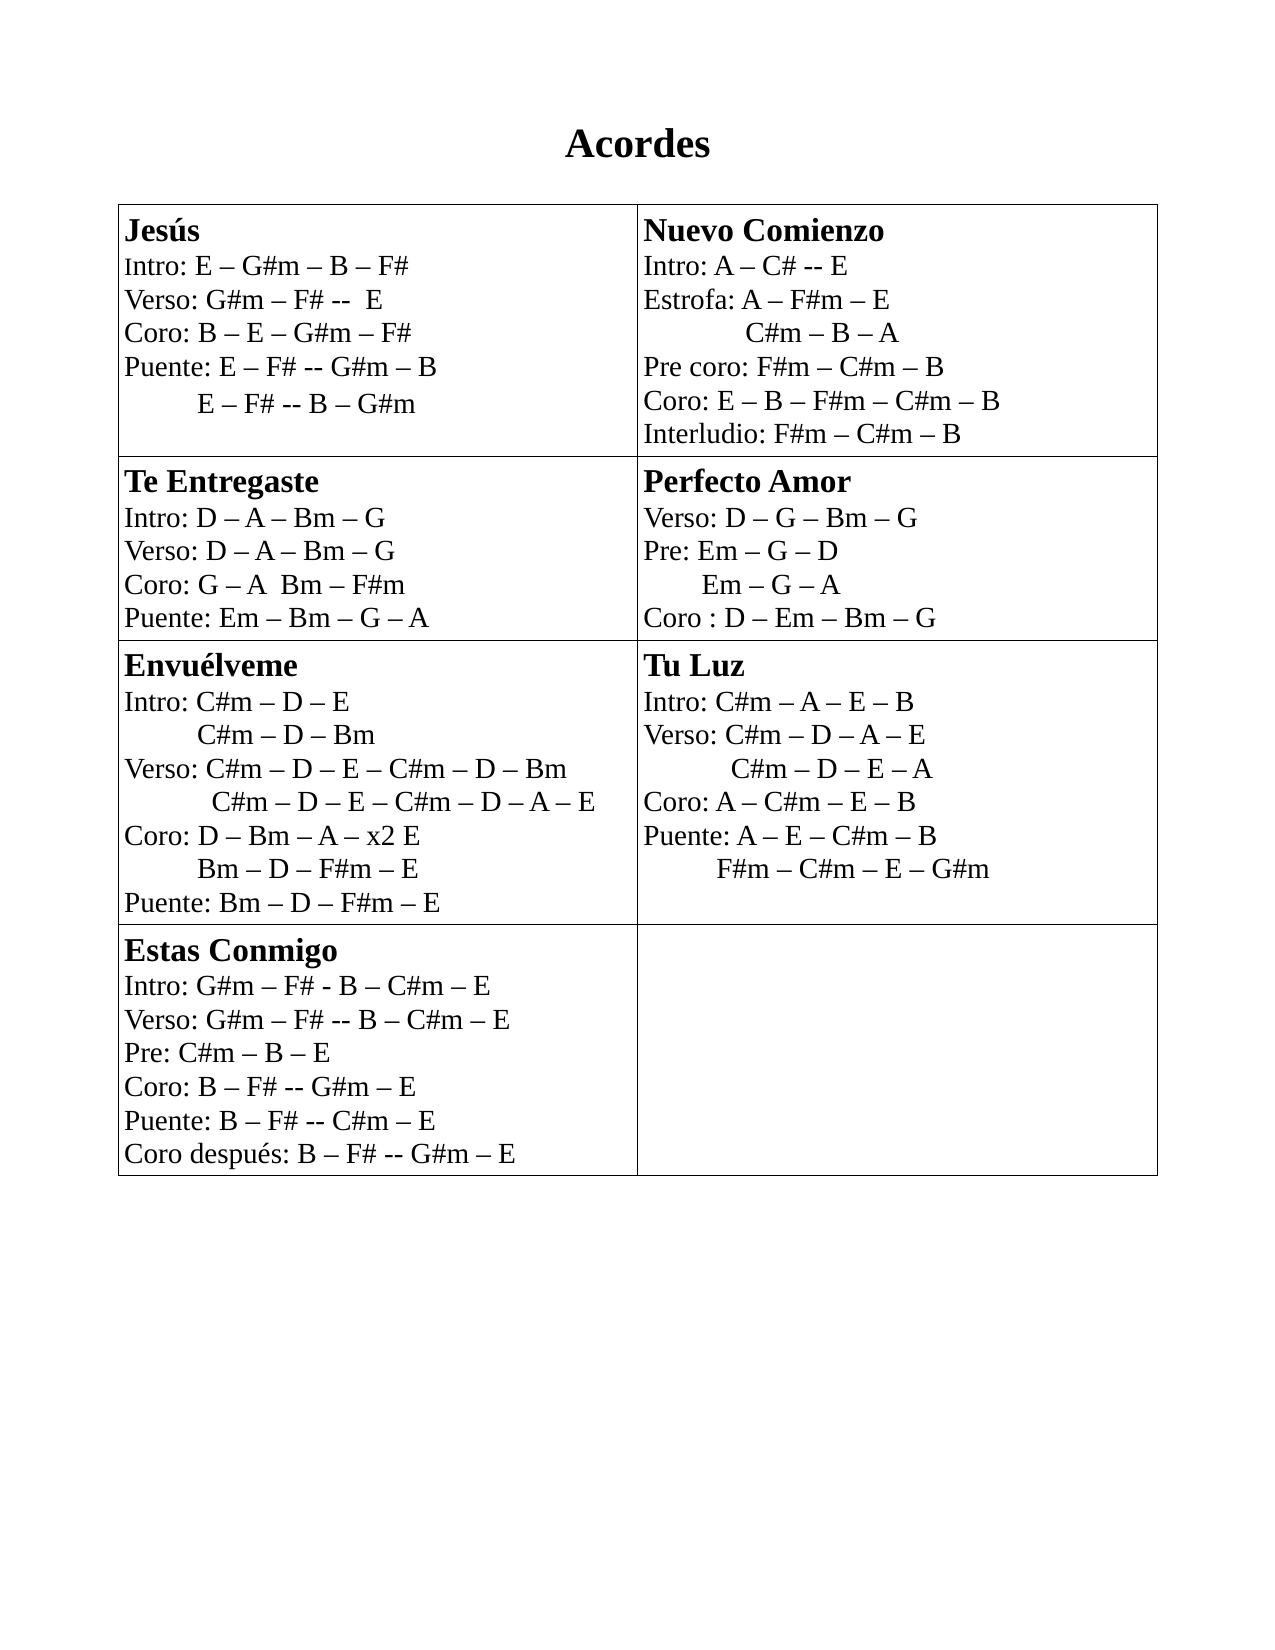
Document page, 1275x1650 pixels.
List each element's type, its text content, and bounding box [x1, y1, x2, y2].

table_cell [638, 925, 1157, 1175]
table_cell Te Entregaste Intro: D – A – Bm – G Verso: D – A – Bm – G Coro: G – A Bm – F#m Puente: Em – Bm – G – A [119, 457, 637, 639]
table_header Jesús Intro: E – G#m – B – F# Verso: G#m – F# -- E Coro: B – E – G#m – F# Puente: E – F# -- G#m – B E – F# -- B – G#m [119, 205, 637, 456]
table_header Nuevo Comienzo Intro: A – C# -- E Estrofa: A – F#m – E C#m – B – A Pre coro: F#m – C#m – B Coro: E – B – F#m – C#m – B Interludio: F#m – C#m – B [638, 205, 1157, 456]
text Acordes [118, 118, 1157, 166]
table_cell Perfecto Amor Verso: D – G – Bm – G Pre: Em – G – D Em – G – A Coro : D – Em – Bm – G [638, 457, 1157, 639]
table_cell Tu Luz Intro: C#m – A – E – B Verso: C#m – D – A – E C#m – D – E – A Coro: A – C#m – E – B Puente: A – E – C#m – B F#m – C#m – E – G#m [638, 641, 1157, 924]
table_cell Estas Conmigo Intro: G#m – F# - B – C#m – E Verso: G#m – F# -- B – C#m – E Pre: C#m – B – E Coro: B – F# -- G#m – E Puente: B – F# -- C#m – E Coro después: B – F# -- G#m – E [119, 925, 637, 1175]
table_cell Envuélveme Intro: C#m – D – E C#m – D – Bm Verso: C#m – D – E – C#m – D – Bm C#m – D – E – C#m – D – A – E Coro: D – Bm – A – x2 E Bm – D – F#m – E Puente: Bm – D – F#m – E [119, 641, 637, 924]
